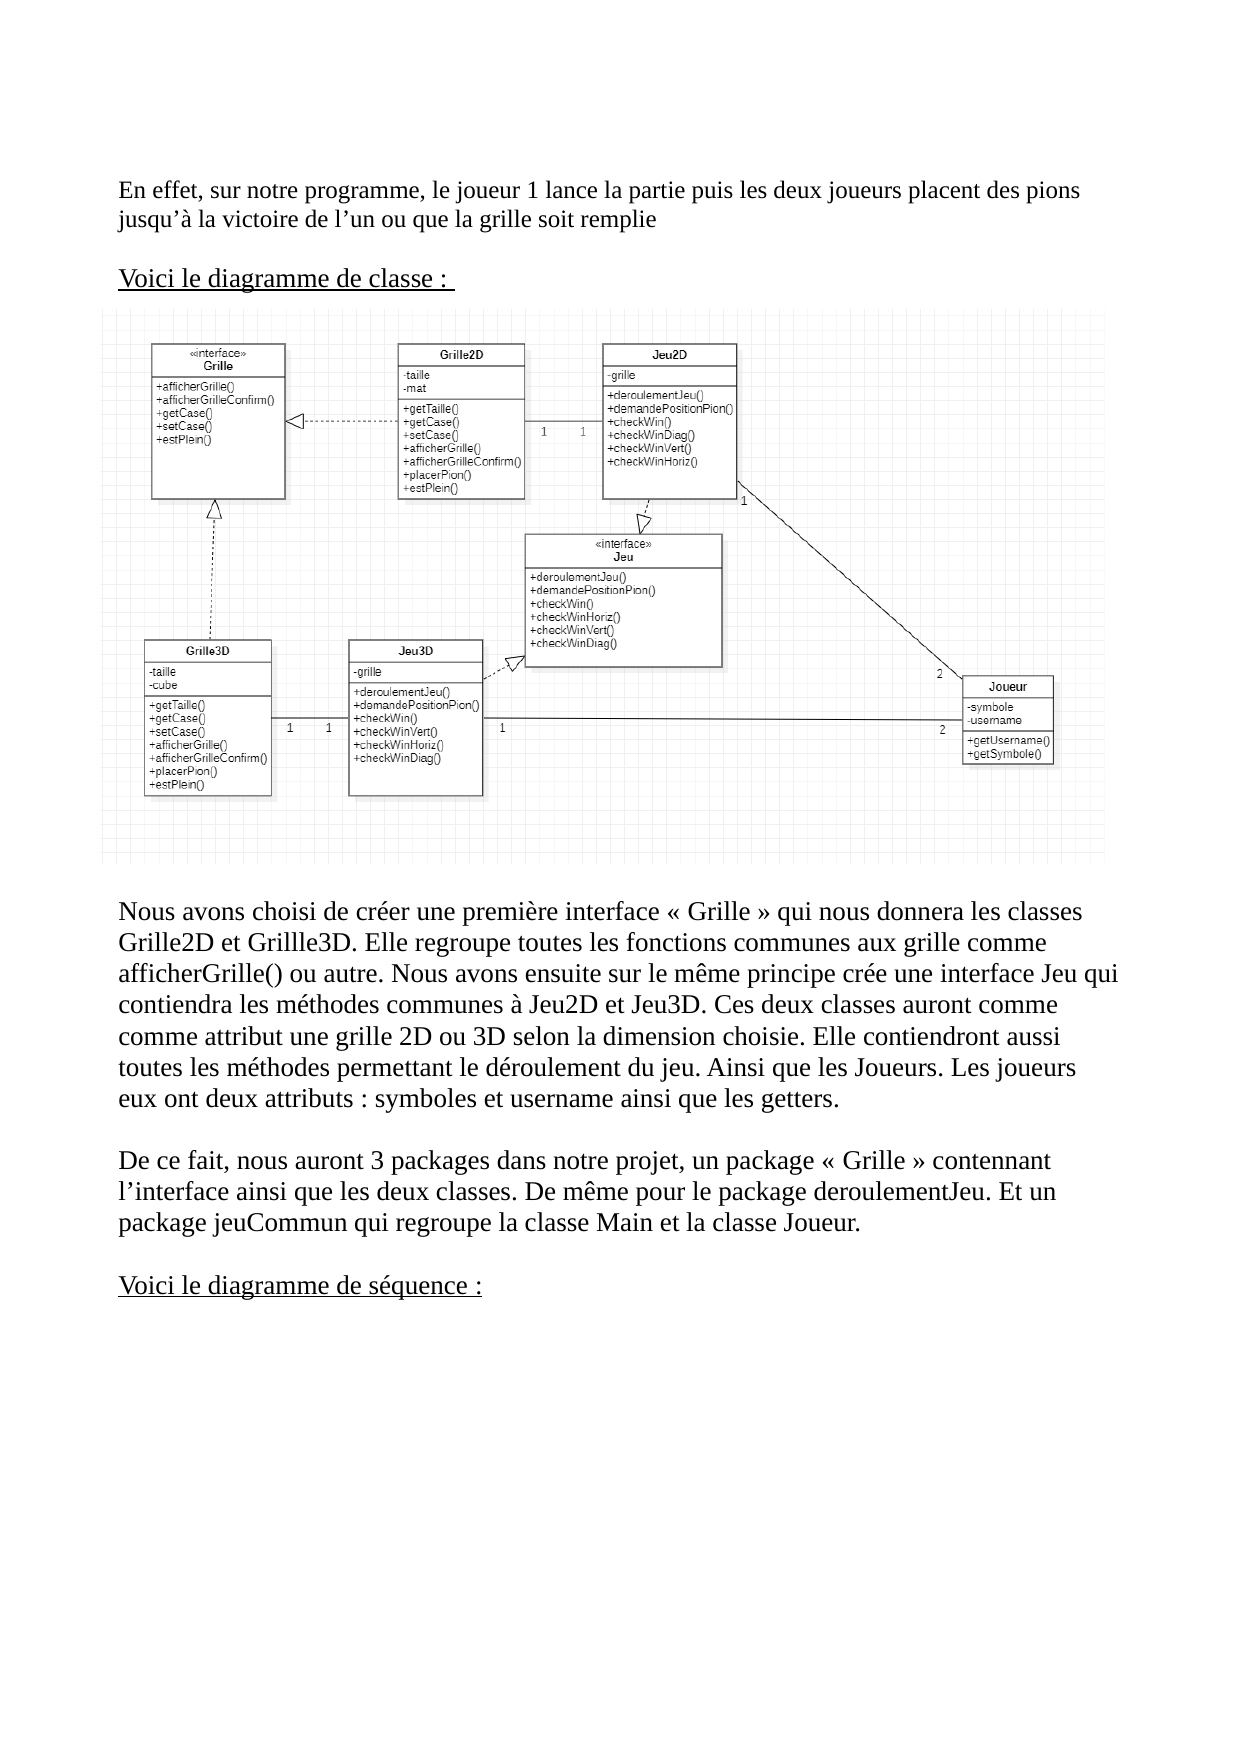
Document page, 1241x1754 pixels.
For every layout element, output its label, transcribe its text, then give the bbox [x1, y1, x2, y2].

text Voici le diagramme de séquence : [118, 1269, 1122, 1300]
text Nous avons choisi de créer une première interface « Grille » qui nous donnera les classes Grille2D et Grillle3D. Elle regroupe toutes les fonctions communes aux grille comme afficherGrille() ou autre. Nous avons ensuite sur le même principe crée une interface Jeu qui contiendra les méthodes communes à Jeu2D et Jeu3D. Ces deux classes auront comme comme attribut une grille 2D ou 3D selon la dimension choisie. Elle contiendront aussi toutes les méthodes permettant le déroulement du jeu. Ainsi que les Joueurs. Les joueurs eux ont deux attributs : symboles et username ainsi que les getters. [118, 895, 1122, 1113]
text De ce fait, nous auront 3 packages dans notre projet, un package « Grille » contennant l’interface ainsi que les deux classes. De même pour le package deroulementJeu. Et un package jeuCommun qui regroupe la classe Main et la classe Joueur. [118, 1144, 1122, 1238]
picture [100, 309, 1105, 864]
text Voici le diagramme de classe : [118, 262, 1122, 293]
text En effet, sur notre programme, le joueur 1 lance la partie puis les deux joueurs placent des pions jusqu’à la victoire de l’un ou que la grille soit remplie [118, 176, 1122, 233]
